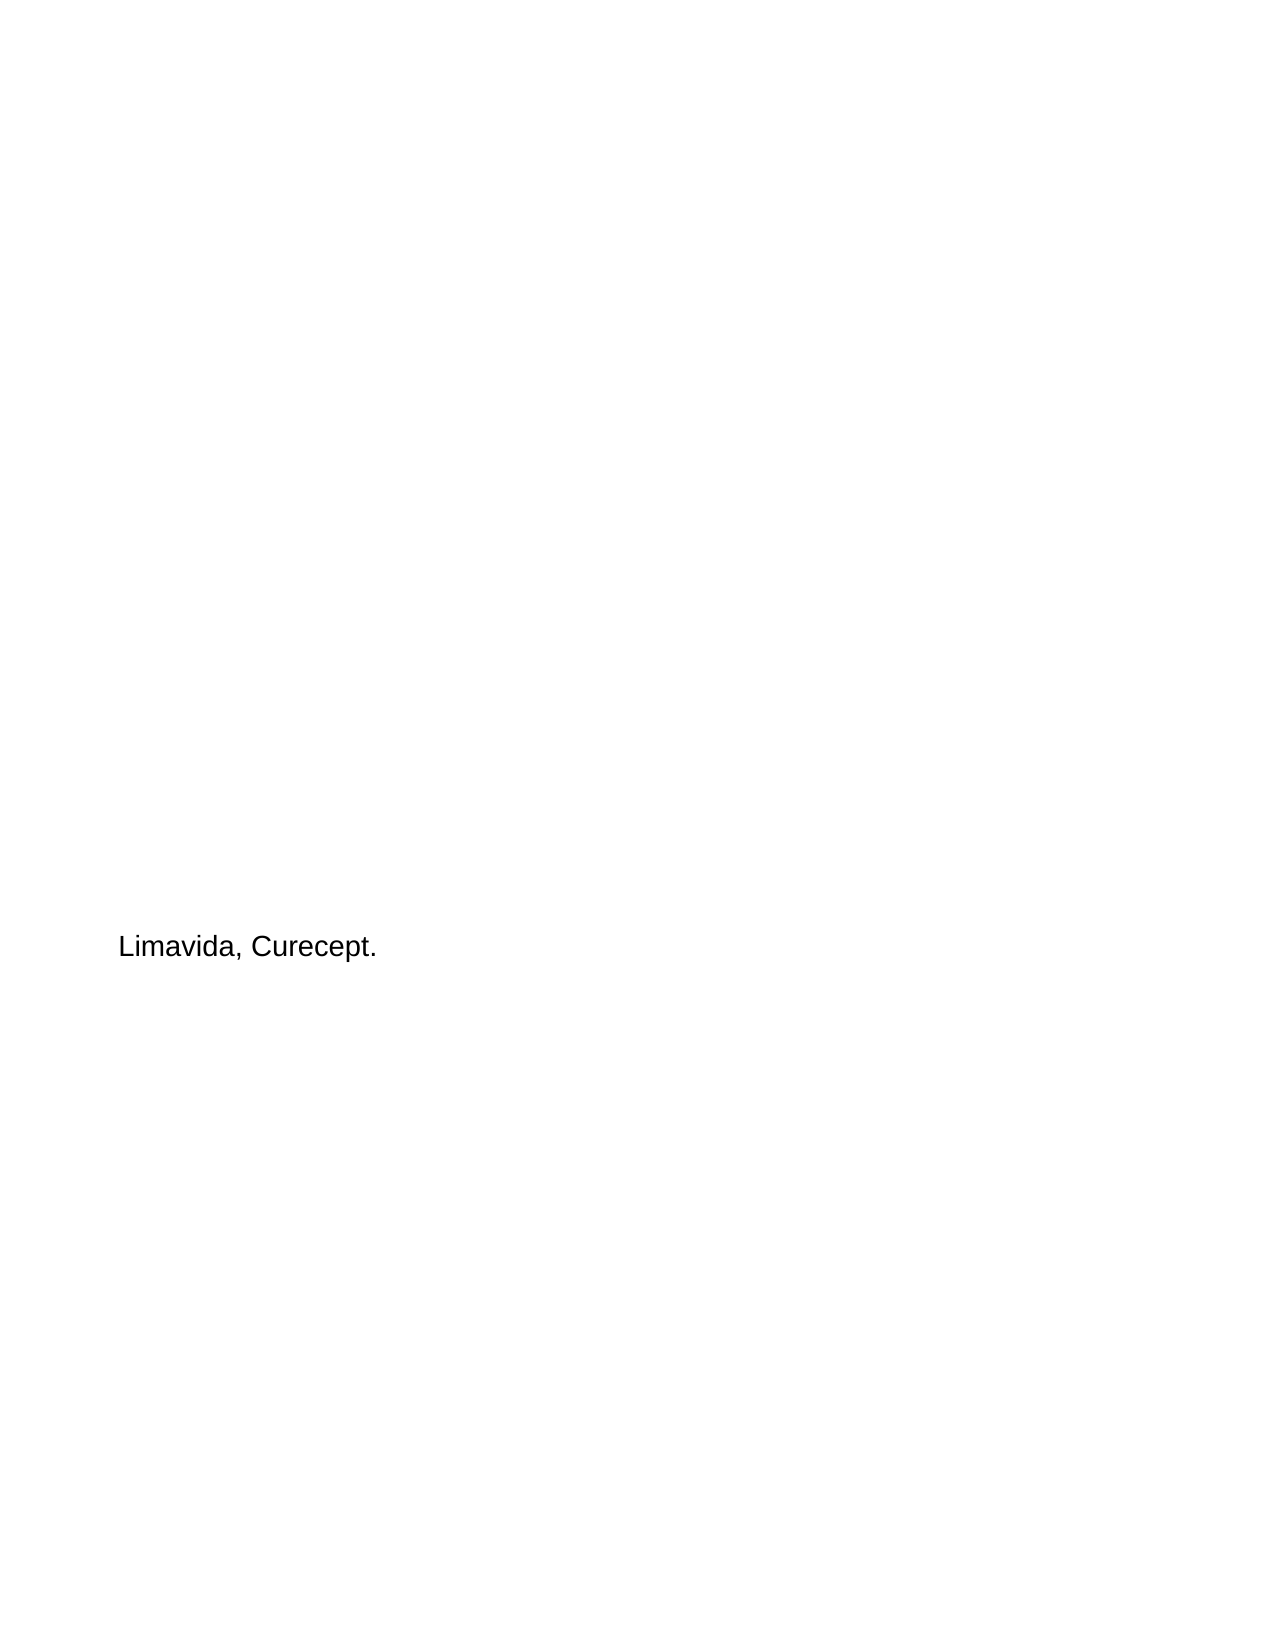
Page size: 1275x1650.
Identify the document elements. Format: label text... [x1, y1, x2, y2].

text Villa el Sol, Hualañé. Limavida, Curecept. Constantué, Curepto. [118, 118, 1157, 963]
